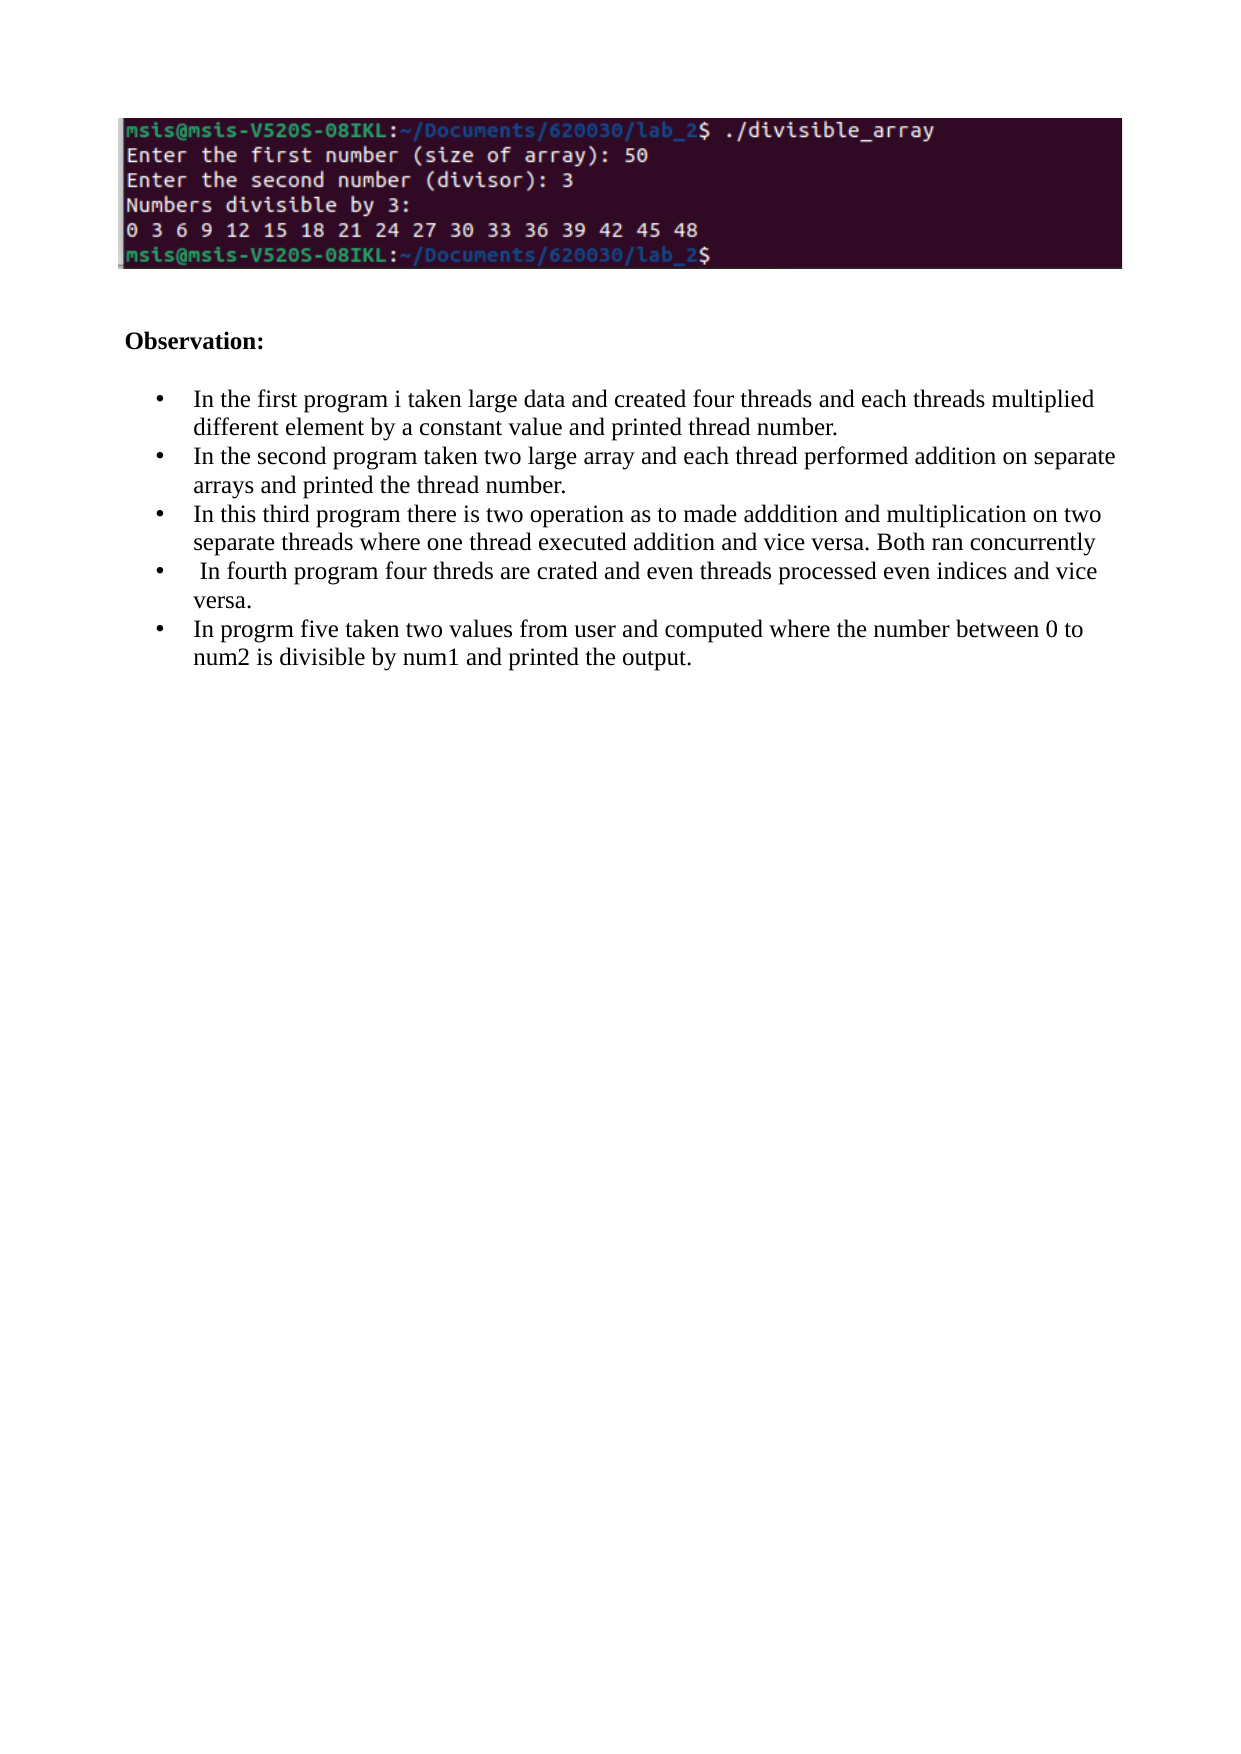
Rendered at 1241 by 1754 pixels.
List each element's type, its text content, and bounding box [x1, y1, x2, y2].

list In the first program i taken large data and created four threads and each threads multiplied different element by a constant value and printed thread number. [156, 384, 1122, 441]
list In this third program there is two operation as to made adddition and multiplication on two separate threads where one thread executed addition and vice versa. Both ran concurrently [156, 499, 1122, 556]
list In the second program taken two large array and each thread performed addition on separate arrays and printed the thread number. [156, 441, 1122, 499]
list In fourth program four threds are crated and even threads processed even indices and vice versa. [156, 556, 1122, 614]
list In progrm five taken two values from user and computed where the number between 0 to num2 is divisible by num1 and printed the output. [156, 614, 1122, 671]
picture [118, 118, 1123, 269]
text Observation: [118, 326, 1122, 355]
